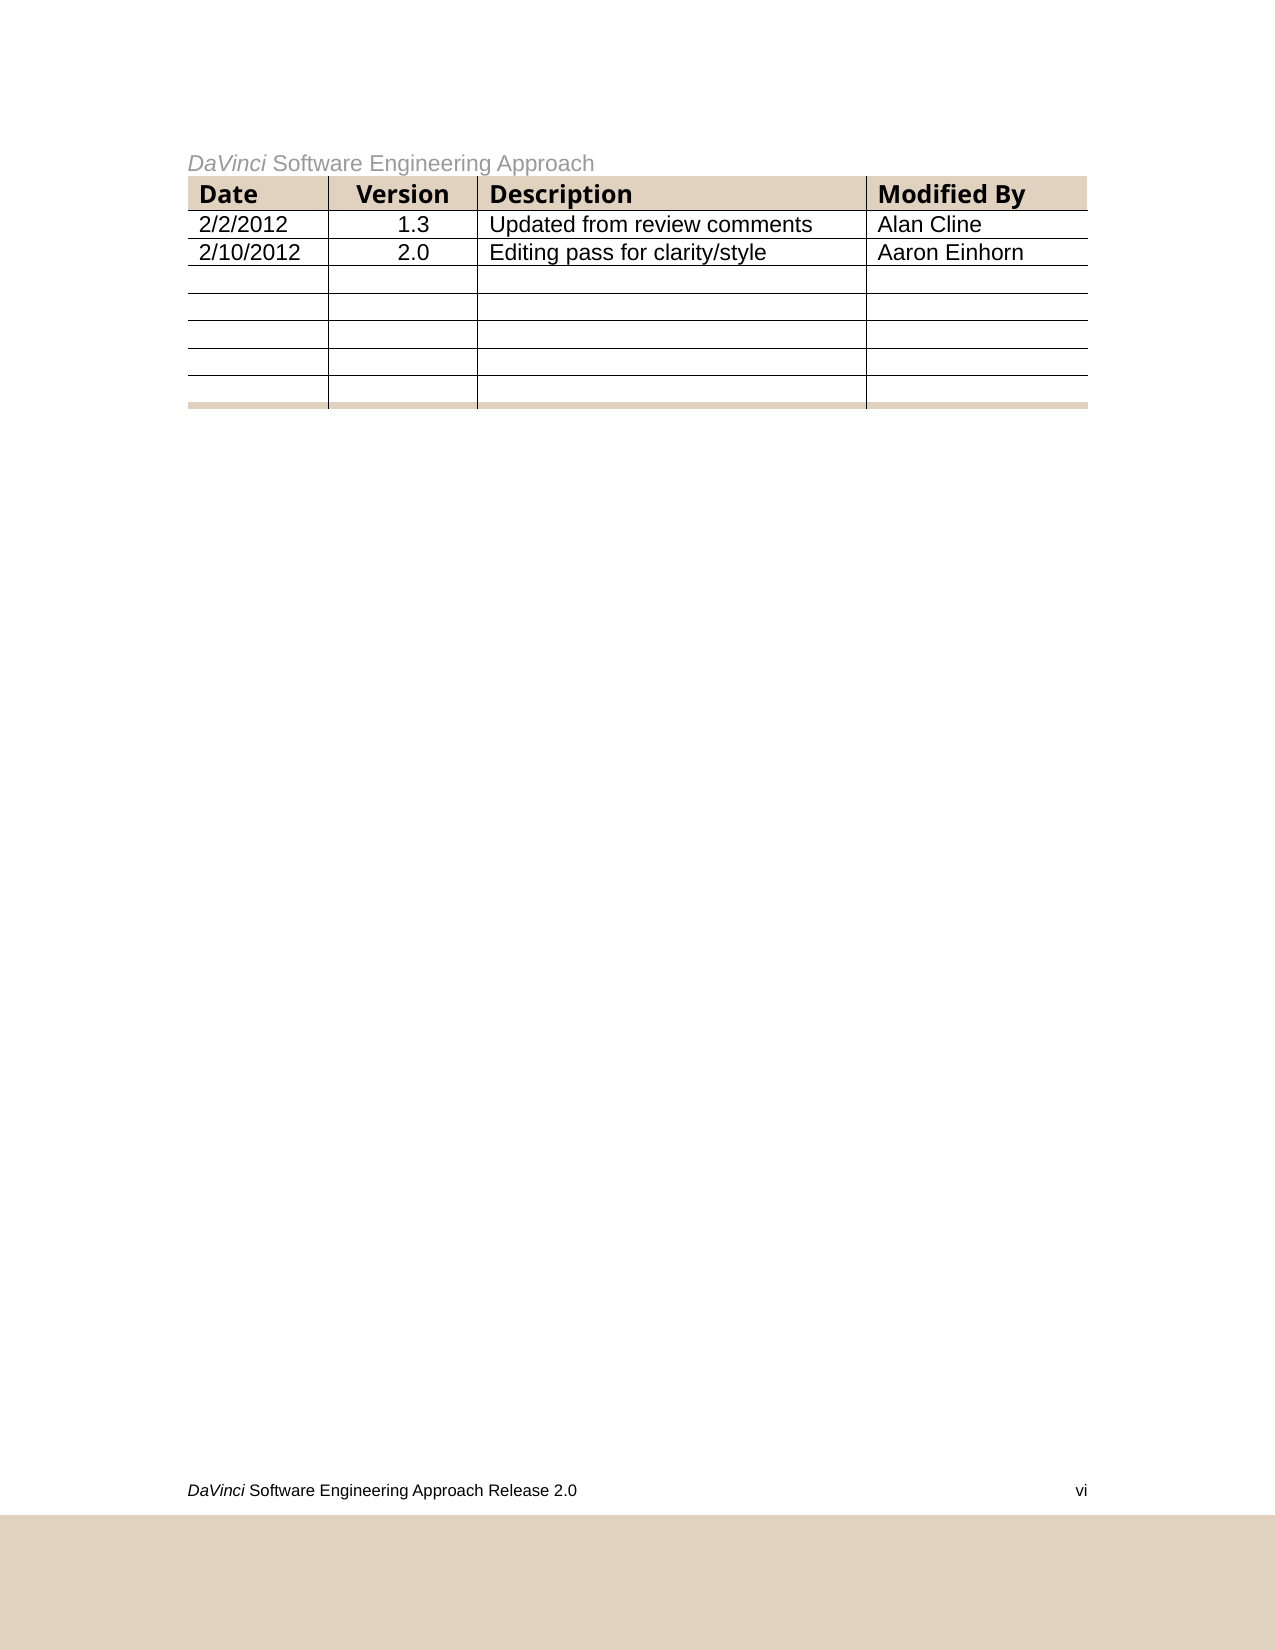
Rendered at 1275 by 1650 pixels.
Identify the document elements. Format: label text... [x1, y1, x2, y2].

table_header Date [188, 176, 328, 210]
table_cell [329, 321, 477, 347]
table_cell Updated from review comments [478, 211, 866, 238]
table_cell [188, 349, 328, 375]
table_cell [867, 321, 1087, 347]
table_cell [478, 266, 866, 293]
table_cell [329, 376, 477, 402]
table_cell [478, 294, 866, 320]
table_cell [329, 349, 477, 375]
table_cell [329, 266, 477, 293]
table_cell 2/10/2012 [188, 239, 328, 265]
table_cell [867, 376, 1087, 402]
table_cell [188, 294, 328, 320]
table_cell [188, 266, 328, 293]
table_cell [867, 294, 1087, 320]
table_header Version [329, 176, 477, 210]
table_header Description [478, 176, 866, 210]
table_cell 1.3 [329, 211, 477, 238]
table_cell [188, 376, 328, 402]
table_cell [188, 321, 328, 347]
table_cell 2/2/2012 [188, 211, 328, 238]
table_header Modified By [867, 176, 1087, 210]
table_cell [478, 321, 866, 347]
table_cell 2.0 [329, 239, 477, 265]
table_cell Aaron Einhorn [867, 239, 1087, 265]
table_cell [478, 349, 866, 375]
table_cell [867, 266, 1087, 293]
table_cell [478, 376, 866, 402]
table_cell [329, 294, 477, 320]
table_cell Editing pass for clarity/style [478, 239, 866, 265]
table_cell [867, 349, 1087, 375]
table_cell Alan Cline [867, 211, 1087, 238]
